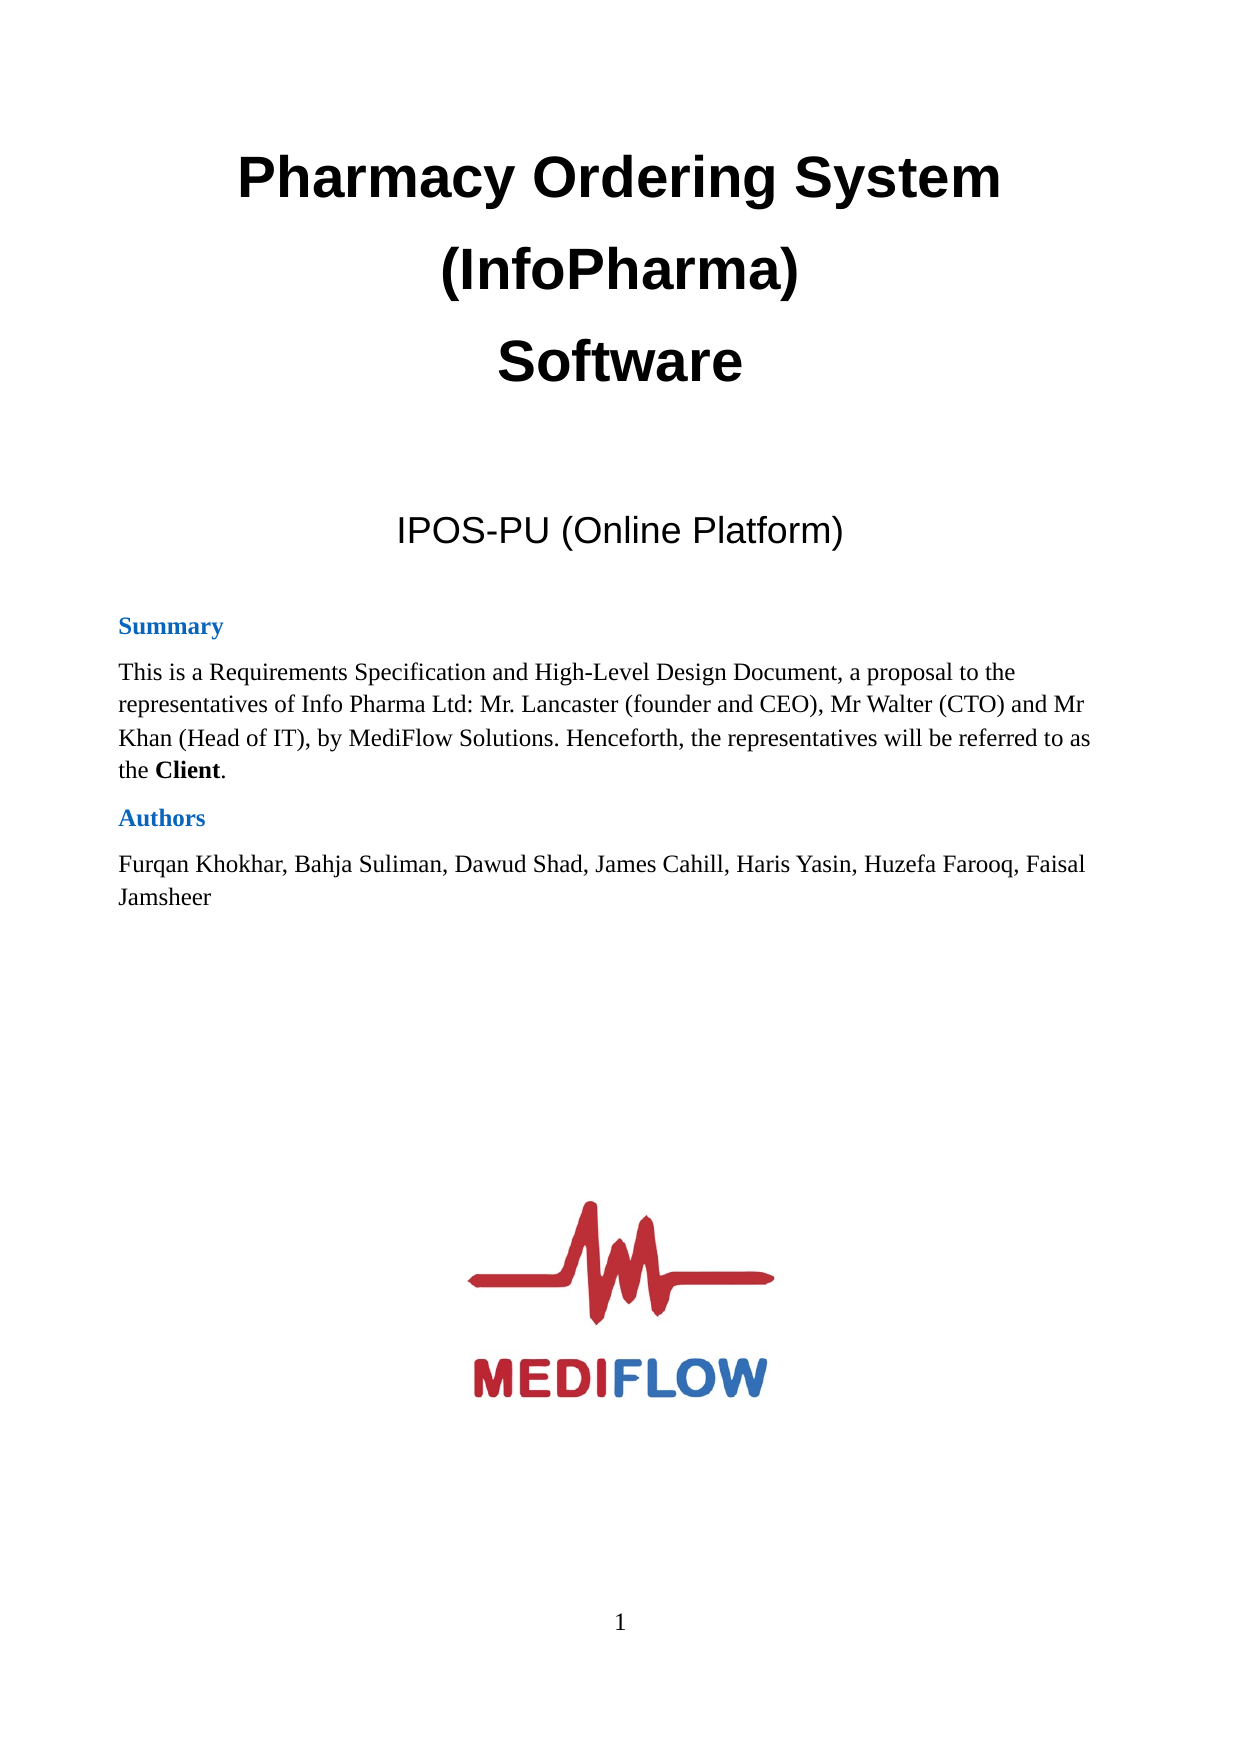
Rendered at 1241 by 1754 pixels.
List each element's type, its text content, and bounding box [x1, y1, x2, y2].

title Pharmacy Ordering System [118, 143, 1122, 210]
text Furqan Khokhar, Bahja Suliman, Dawud Shad, James Cahill, Haris Yasin, Huzefa Farooq, Faisal Jamsheer [118, 849, 1122, 910]
text This is a Requirements Specification and High-Level Design Document, a proposal to the representatives of Info Pharma Ltd: Mr. Lancaster (founder and CEO), Mr Walter (CTO) and Mr Khan (Head of IT), by MediFlow Solutions. Henceforth, the representatives will be referred to as the Client. [118, 657, 1122, 784]
subtitle IPOS-PU (Online Platform) [118, 508, 1122, 551]
text Authors [118, 803, 1122, 832]
title Software [118, 327, 1122, 394]
text Summary [118, 611, 1122, 640]
picture [420, 1099, 820, 1499]
title (InfoPharma) [118, 235, 1122, 302]
